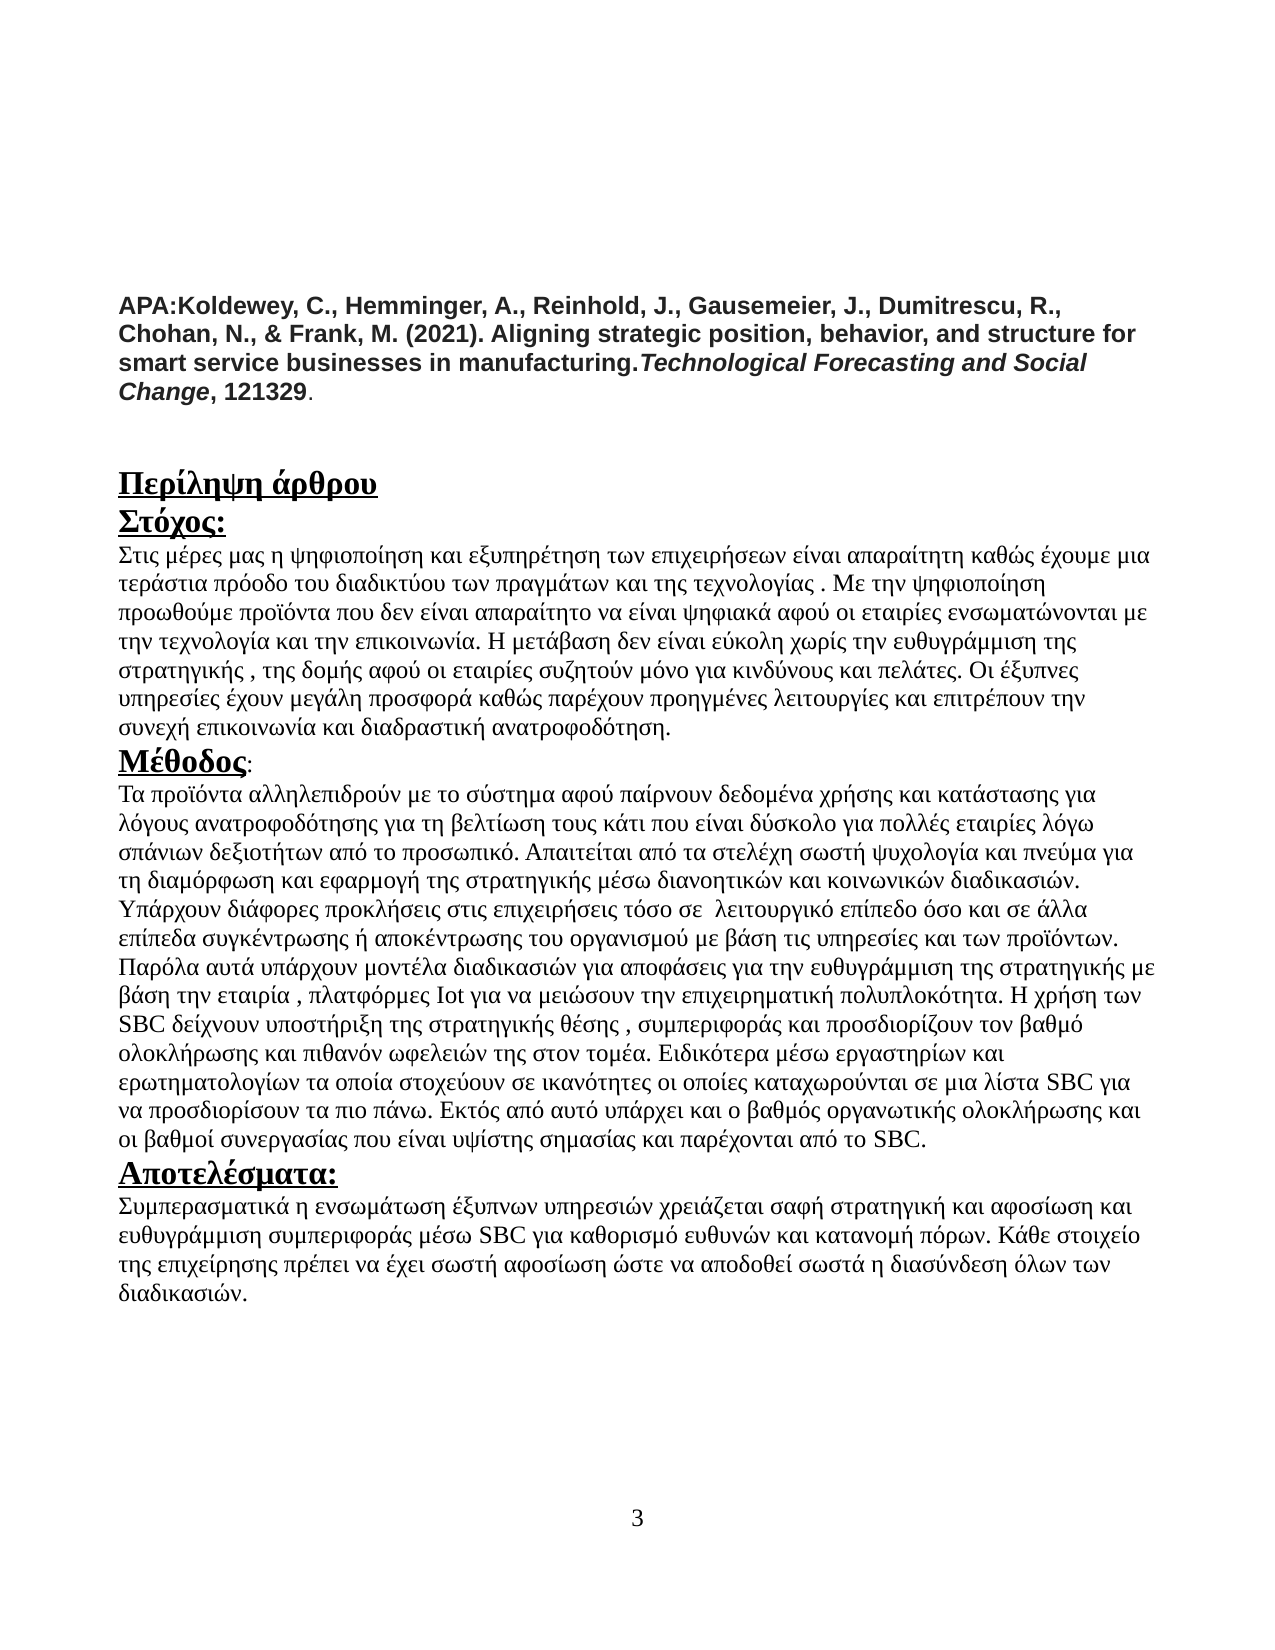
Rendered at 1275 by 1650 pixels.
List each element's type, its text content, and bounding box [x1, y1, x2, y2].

text Στις μέρες μας η ψηφιοποίηση και εξυπηρέτηση των επιχειρήσεων είναι απαραίτητη καθώς έχουμε μια τεράστια πρόοδο του διαδικτύου των πραγμάτων και της τεχνολογίας . Με την ψηφιοποίηση προωθούμε προϊόντα που δεν είναι απαραίτητο να είναι ψηφιακά αφού οι εταιρίες ενσωματώνονται με την τεχνολογία και την επικοινωνία. Η μετάβαση δεν είναι εύκολη χωρίς την ευθυγράμμιση της στρατηγικής , της δομής αφού οι εταιρίες συζητούν μόνο για κινδύνους και πελάτες. Οι έξυπνες υπηρεσίες έχουν μεγάλη προσφορά καθώς παρέχουν προηγμένες λειτουργίες και επιτρέπουν την συνεχή επικοινωνία και διαδραστική ανατροφοδότηση. [118, 540, 1157, 741]
text Περίληψη άρθρου [118, 463, 1157, 501]
text Συμπερασματικά η ενσωμάτωση έξυπνων υπηρεσιών χρειάζεται σαφή στρατηγική και αφοσίωση και ευθυγράμμιση συμπεριφοράς μέσω SBC για καθορισμό ευθυνών και κατανομή πόρων. Κάθε στοιχείο της επιχείρησης πρέπει να έχει σωστή αφοσίωση ώστε να αποδοθεί σωστά η διασύνδεση όλων των διαδικασιών. [118, 1191, 1157, 1306]
text Τα προϊόντα αλληλεπιδρούν με το σύστημα αφού παίρνουν δεδομένα χρήσης και κατάστασης για λόγους ανατροφοδότησης για τη βελτίωση τους κάτι που είναι δύσκολο για πολλές εταιρίες λόγω σπάνιων δεξιοτήτων από το προσωπικό. Απαιτείται από τα στελέχη σωστή ψυχολογία και πνεύμα για τη διαμόρφωση και εφαρμογή της στρατηγικής μέσω διανοητικών και κοινωνικών διαδικασιών. Υπάρχουν διάφορες προκλήσεις στις επιχειρήσεις τόσο σε λειτουργικό επίπεδο όσο και σε άλλα επίπεδα συγκέντρωσης ή αποκέντρωσης του οργανισμού με βάση τις υπηρεσίες και των προϊόντων. Παρόλα αυτά υπάρχουν μοντέλα διαδικασιών για αποφάσεις για την ευθυγράμμιση της στρατηγικής με βάση την εταιρία , πλατφόρμες Iot για να μειώσουν την επιχειρηματική πολυπλοκότητα. Η χρήση των SBC δείχνουν υποστήριξη της στρατηγικής θέσης , συμπεριφοράς και προσδιορίζουν τον βαθμό ολοκλήρωσης και πιθανόν ωφελειών της στον τομέα. Ειδικότερα μέσω εργαστηρίων και ερωτηματολογίων τα οποία στοχεύουν σε ικανότητες οι οποίες καταχωρούνται σε μια λίστα SBC για να προσδιορίσουν τα πιο πάνω. Εκτός από αυτό υπάρχει και ο βαθμός οργανωτικής ολοκλήρωσης και οι βαθμοί συνεργασίας που είναι υψίστης σημασίας και παρέχονται από το SBC. [118, 779, 1157, 1153]
text Αποτελέσματα: [118, 1153, 1157, 1191]
text Στόχος: [118, 501, 1157, 540]
text APA:Koldewey, C., Hemminger, A., Reinhold, J., Gausemeier, J., Dumitrescu, R., Chohan, N., & Frank, M. (2021). Aligning strategic position, behavior, and structure for smart service businesses in manufacturing.Technological Forecasting and Social Change, 121329. [118, 291, 1157, 406]
text Μέθοδος: [118, 741, 1157, 779]
